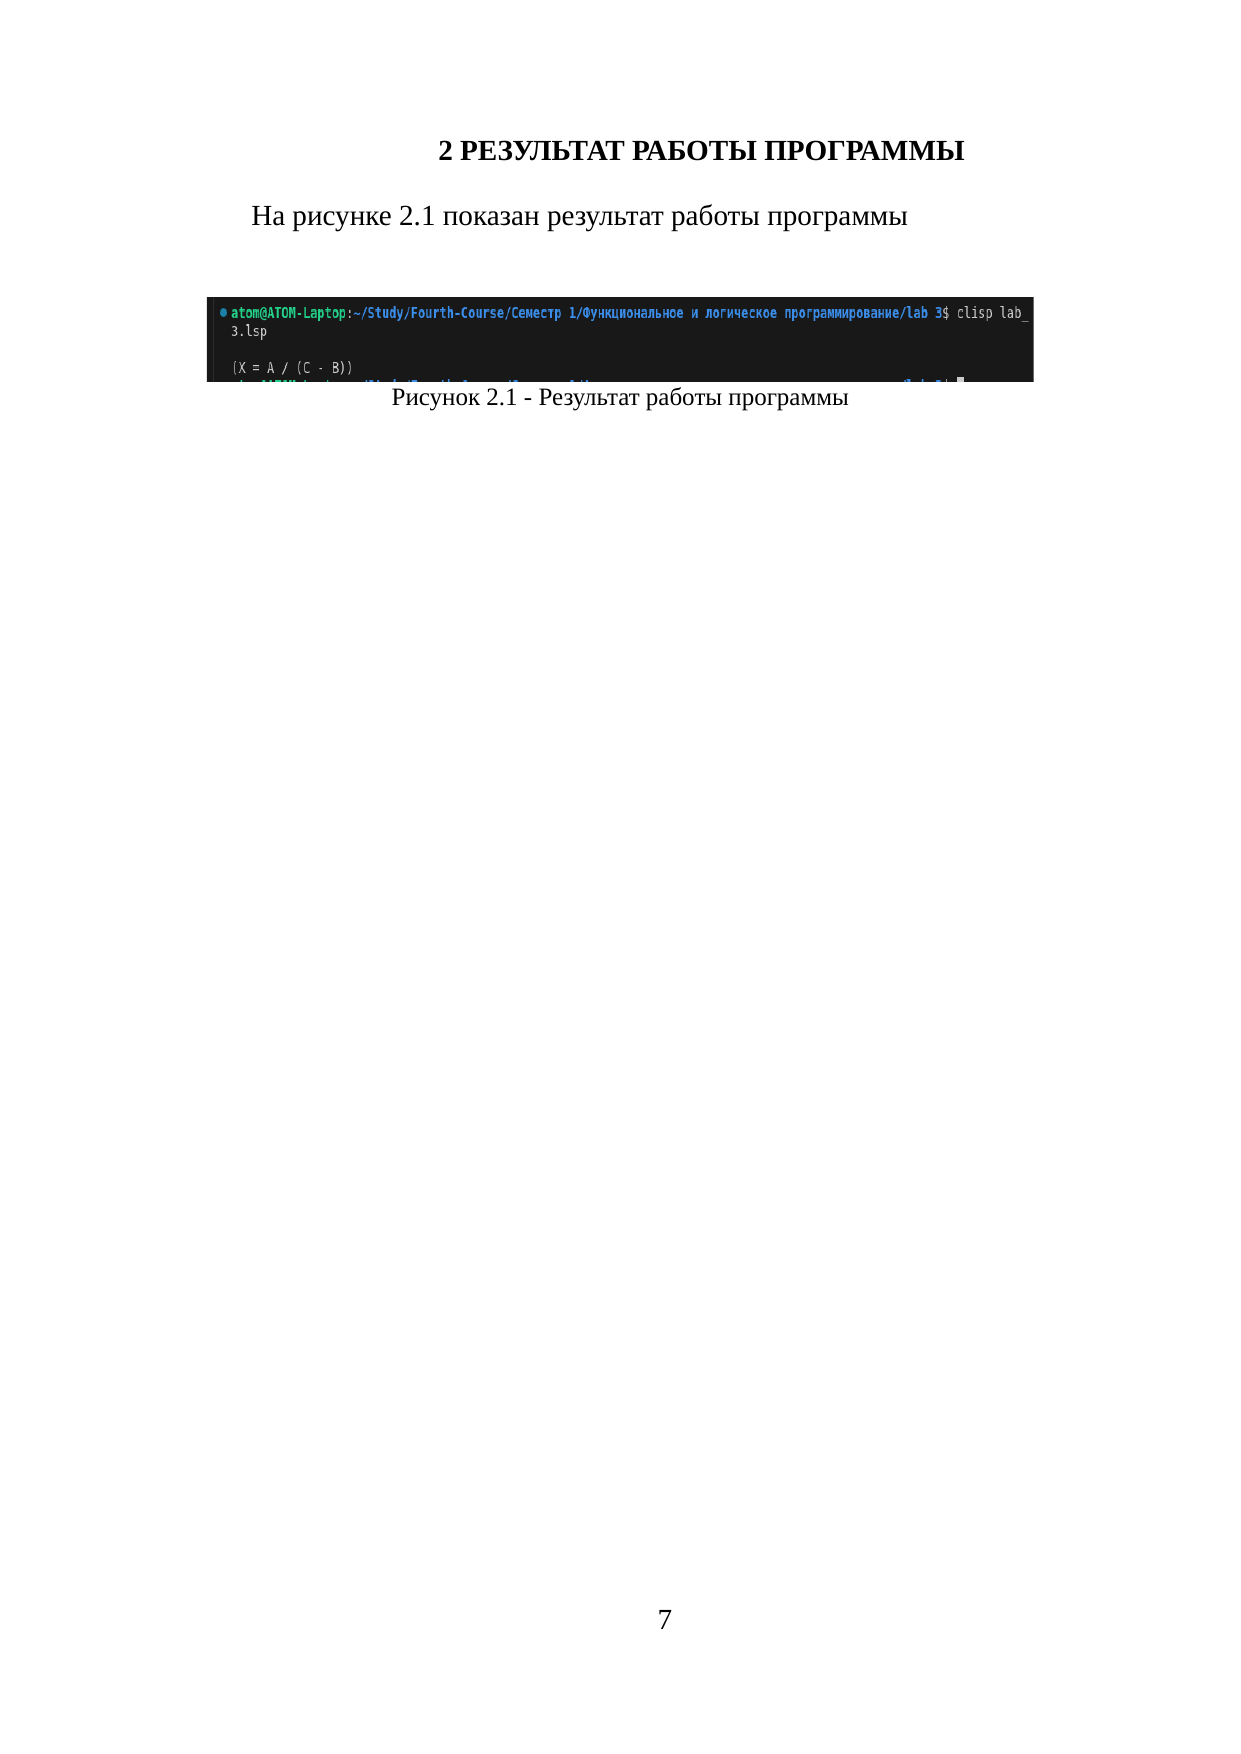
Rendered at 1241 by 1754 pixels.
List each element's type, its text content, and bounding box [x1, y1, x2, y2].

text Рисунок 2.1 - Результат работы программы [207, 382, 1033, 411]
text На рисунке 2.1 показан результат работы программы [177, 198, 1152, 232]
picture [206, 297, 1034, 382]
subtitle Результат работы программы [251, 133, 1152, 166]
